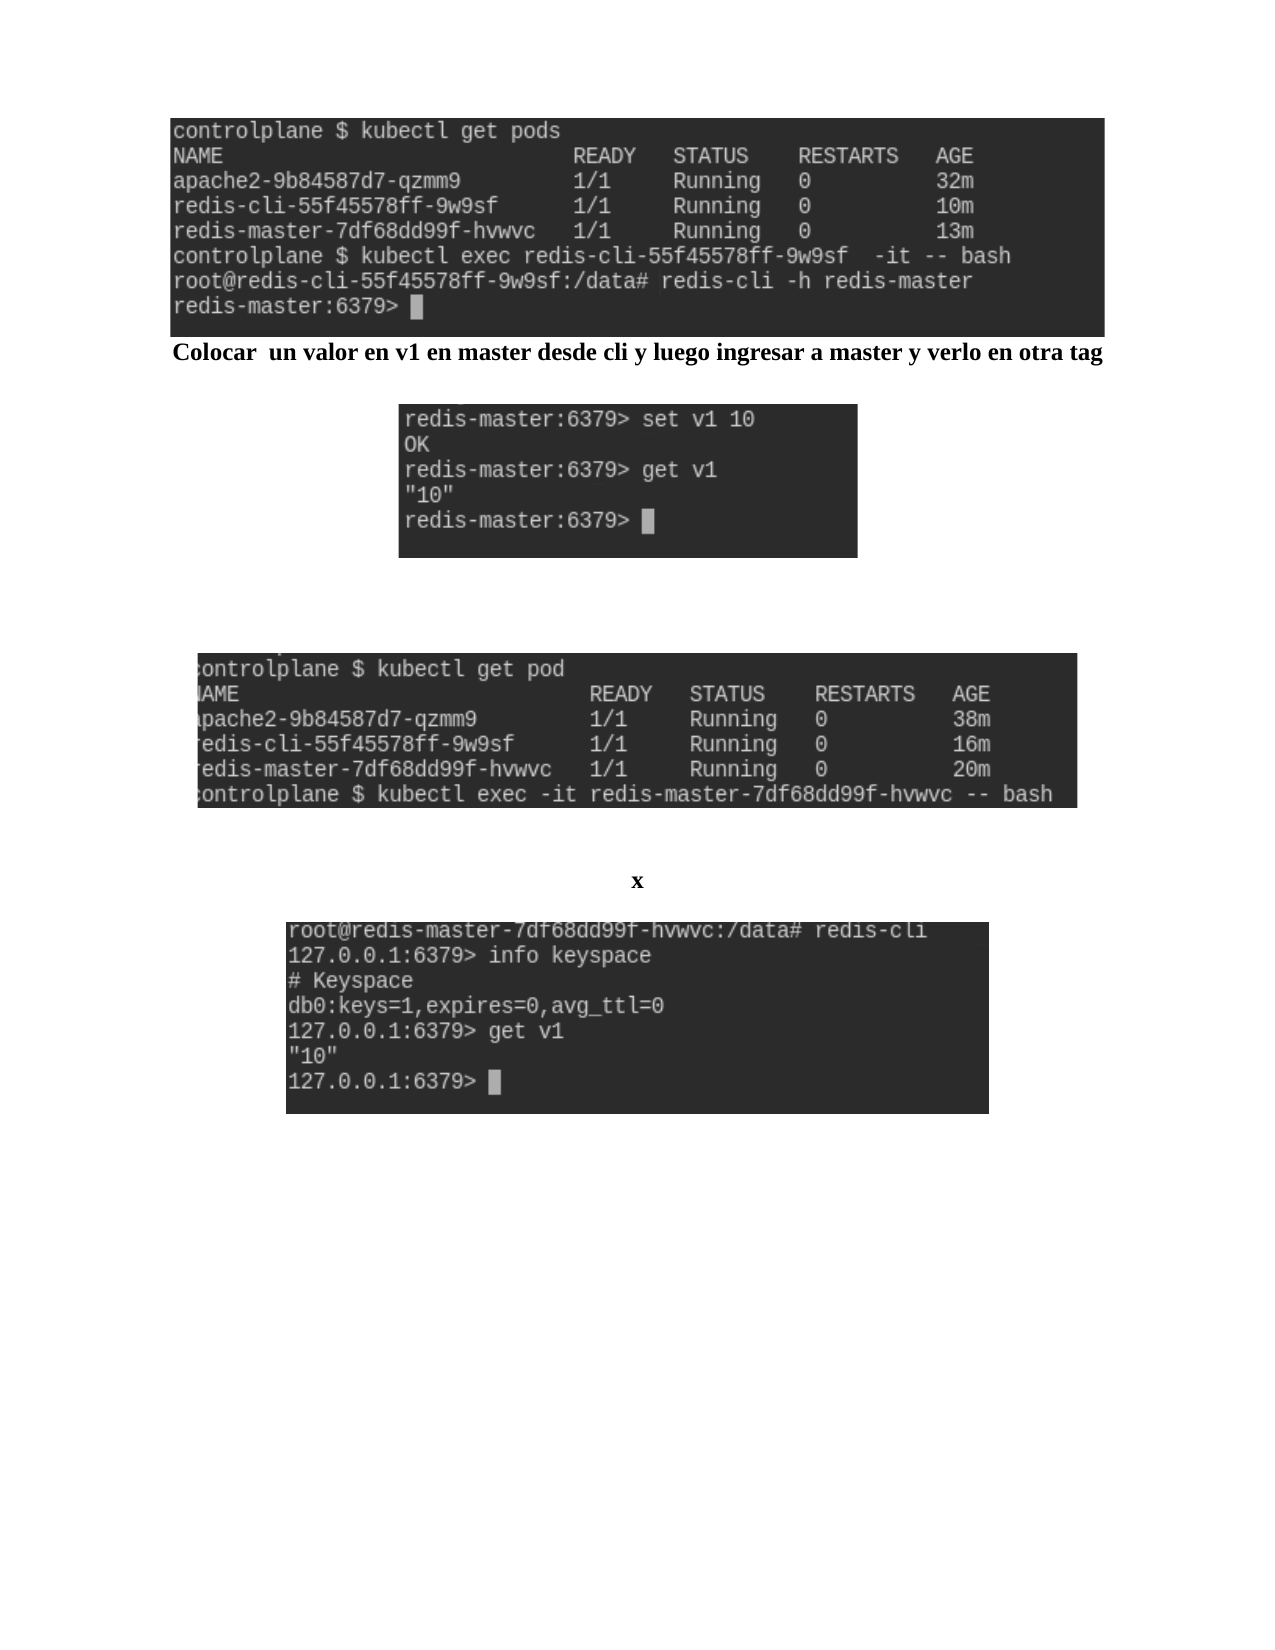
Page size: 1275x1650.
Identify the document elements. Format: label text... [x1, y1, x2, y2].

picture [197, 653, 1078, 808]
picture [170, 118, 1105, 337]
picture [286, 922, 989, 1114]
text x [118, 865, 1157, 894]
text Colocar un valor en v1 en master desde cli y luego ingresar a master y verlo en otra tag [118, 118, 1157, 366]
picture [398, 404, 858, 558]
